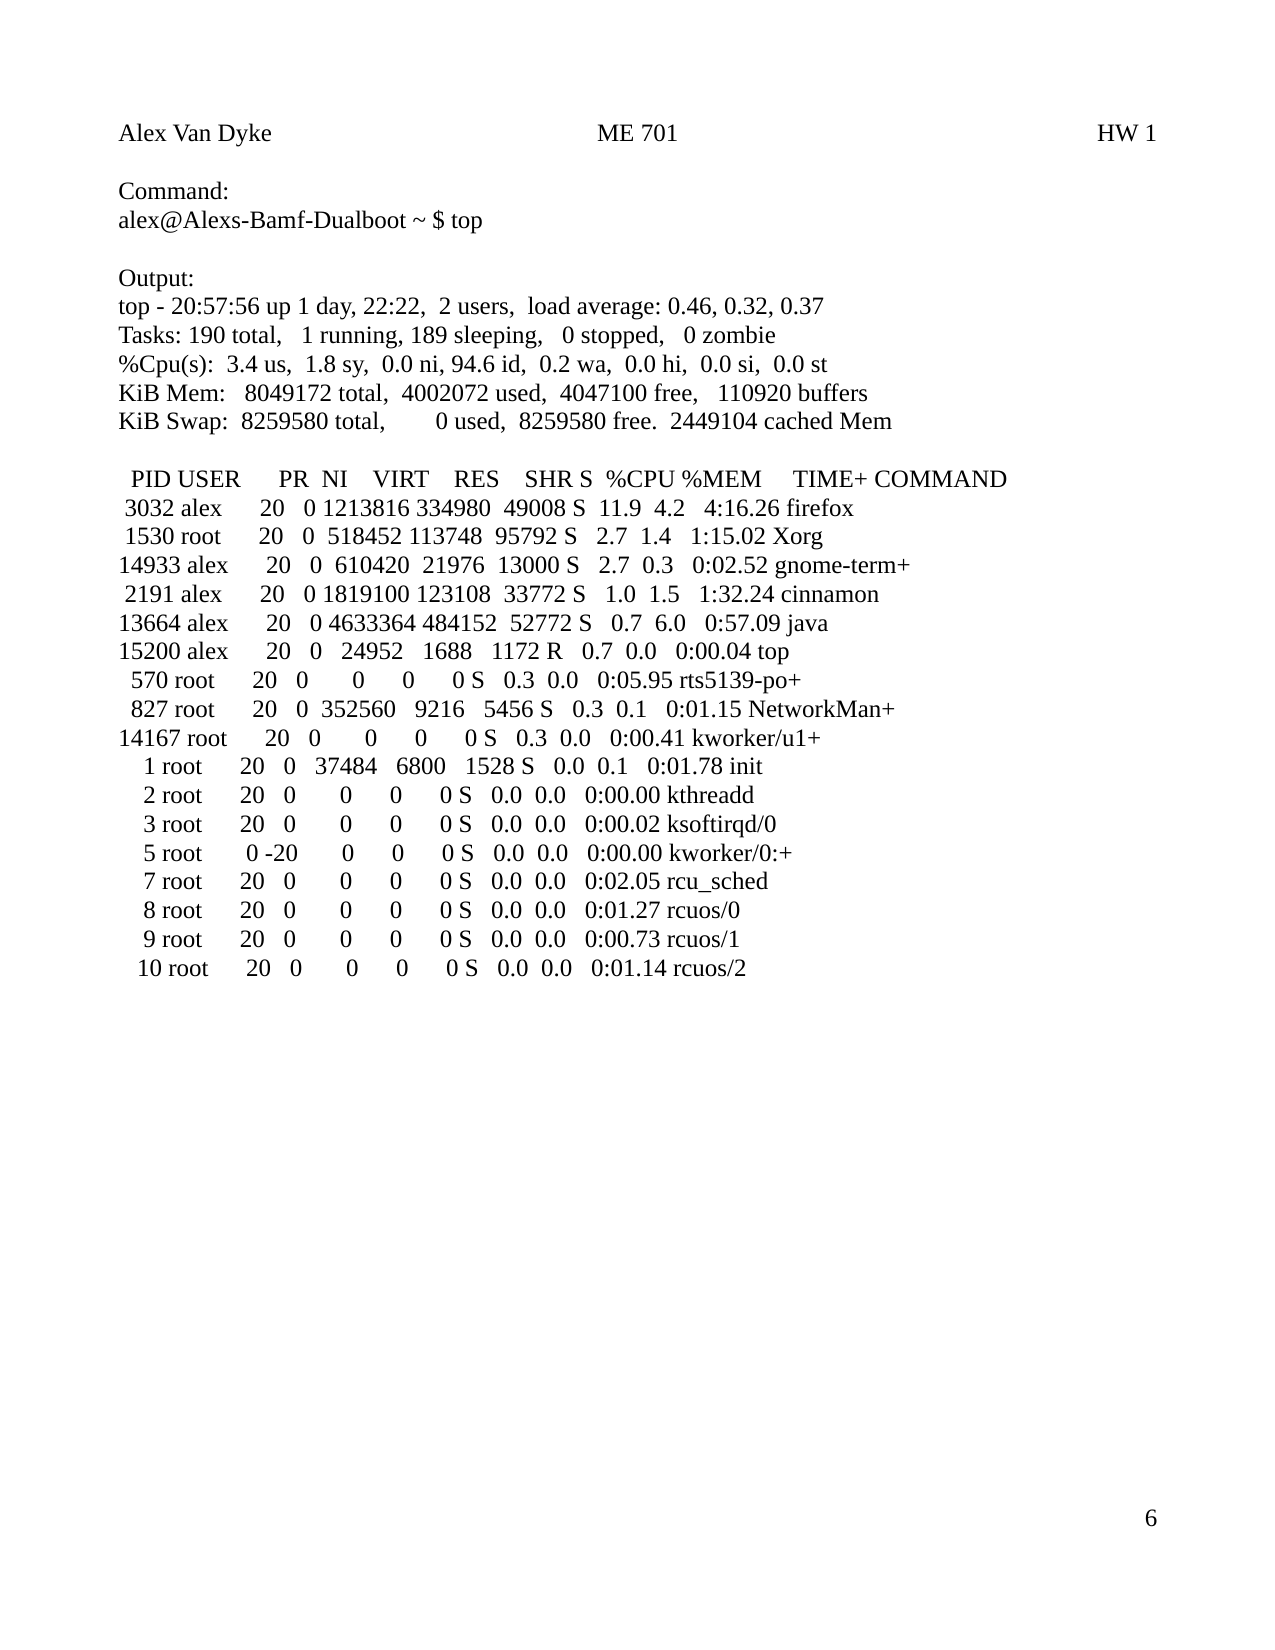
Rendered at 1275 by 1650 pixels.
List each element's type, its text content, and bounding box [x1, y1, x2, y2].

text 7 root 20 0 0 0 0 S 0.0 0.0 0:02.05 rcu_sched [118, 866, 1157, 895]
text 5 root 0 -20 0 0 0 S 0.0 0.0 0:00.00 kworker/0:+ [118, 838, 1157, 866]
text 2191 alex 20 0 1819100 123108 33772 S 1.0 1.5 1:32.24 cinnamon [118, 579, 1157, 608]
text PID USER PR NI VIRT RES SHR S %CPU %MEM TIME+ COMMAND [118, 464, 1157, 493]
text 15200 alex 20 0 24952 1688 1172 R 0.7 0.0 0:00.04 top [118, 636, 1157, 665]
text 10 root 20 0 0 0 0 S 0.0 0.0 0:01.14 rcuos/2 [118, 953, 1157, 981]
text 1530 root 20 0 518452 113748 95792 S 2.7 1.4 1:15.02 Xorg [118, 521, 1157, 550]
text 2 root 20 0 0 0 0 S 0.0 0.0 0:00.00 kthreadd [118, 780, 1157, 809]
text 3032 alex 20 0 1213816 334980 49008 S 11.9 4.2 4:16.26 firefox [118, 493, 1157, 521]
text alex@Alexs-Bamf-Dualboot ~ $ top [118, 205, 1157, 234]
text 14167 root 20 0 0 0 0 S 0.3 0.0 0:00.41 kworker/u1+ [118, 723, 1157, 751]
text KiB Mem: 8049172 total, 4002072 used, 4047100 free, 110920 buffers [118, 378, 1157, 406]
text 570 root 20 0 0 0 0 S 0.3 0.0 0:05.95 rts5139-po+ [118, 665, 1157, 694]
text 9 root 20 0 0 0 0 S 0.0 0.0 0:00.73 rcuos/1 [118, 924, 1157, 953]
text 14933 alex 20 0 610420 21976 13000 S 2.7 0.3 0:02.52 gnome-term+ [118, 550, 1157, 579]
text %Cpu(s): 3.4 us, 1.8 sy, 0.0 ni, 94.6 id, 0.2 wa, 0.0 hi, 0.0 si, 0.0 st [118, 349, 1157, 378]
text 13664 alex 20 0 4633364 484152 52772 S 0.7 6.0 0:57.09 java [118, 608, 1157, 636]
text KiB Swap: 8259580 total, 0 used, 8259580 free. 2449104 cached Mem [118, 406, 1157, 435]
text top - 20:57:56 up 1 day, 22:22, 2 users, load average: 0.46, 0.32, 0.37 [118, 291, 1157, 320]
text 8 root 20 0 0 0 0 S 0.0 0.0 0:01.27 rcuos/0 [118, 895, 1157, 924]
text Command: [118, 176, 1157, 205]
text Tasks: 190 total, 1 running, 189 sleeping, 0 stopped, 0 zombie [118, 320, 1157, 349]
text 827 root 20 0 352560 9216 5456 S 0.3 0.1 0:01.15 NetworkMan+ [118, 694, 1157, 723]
text Output: [118, 263, 1157, 291]
text 1 root 20 0 37484 6800 1528 S 0.0 0.1 0:01.78 init [118, 751, 1157, 780]
text 3 root 20 0 0 0 0 S 0.0 0.0 0:00.02 ksoftirqd/0 [118, 809, 1157, 838]
